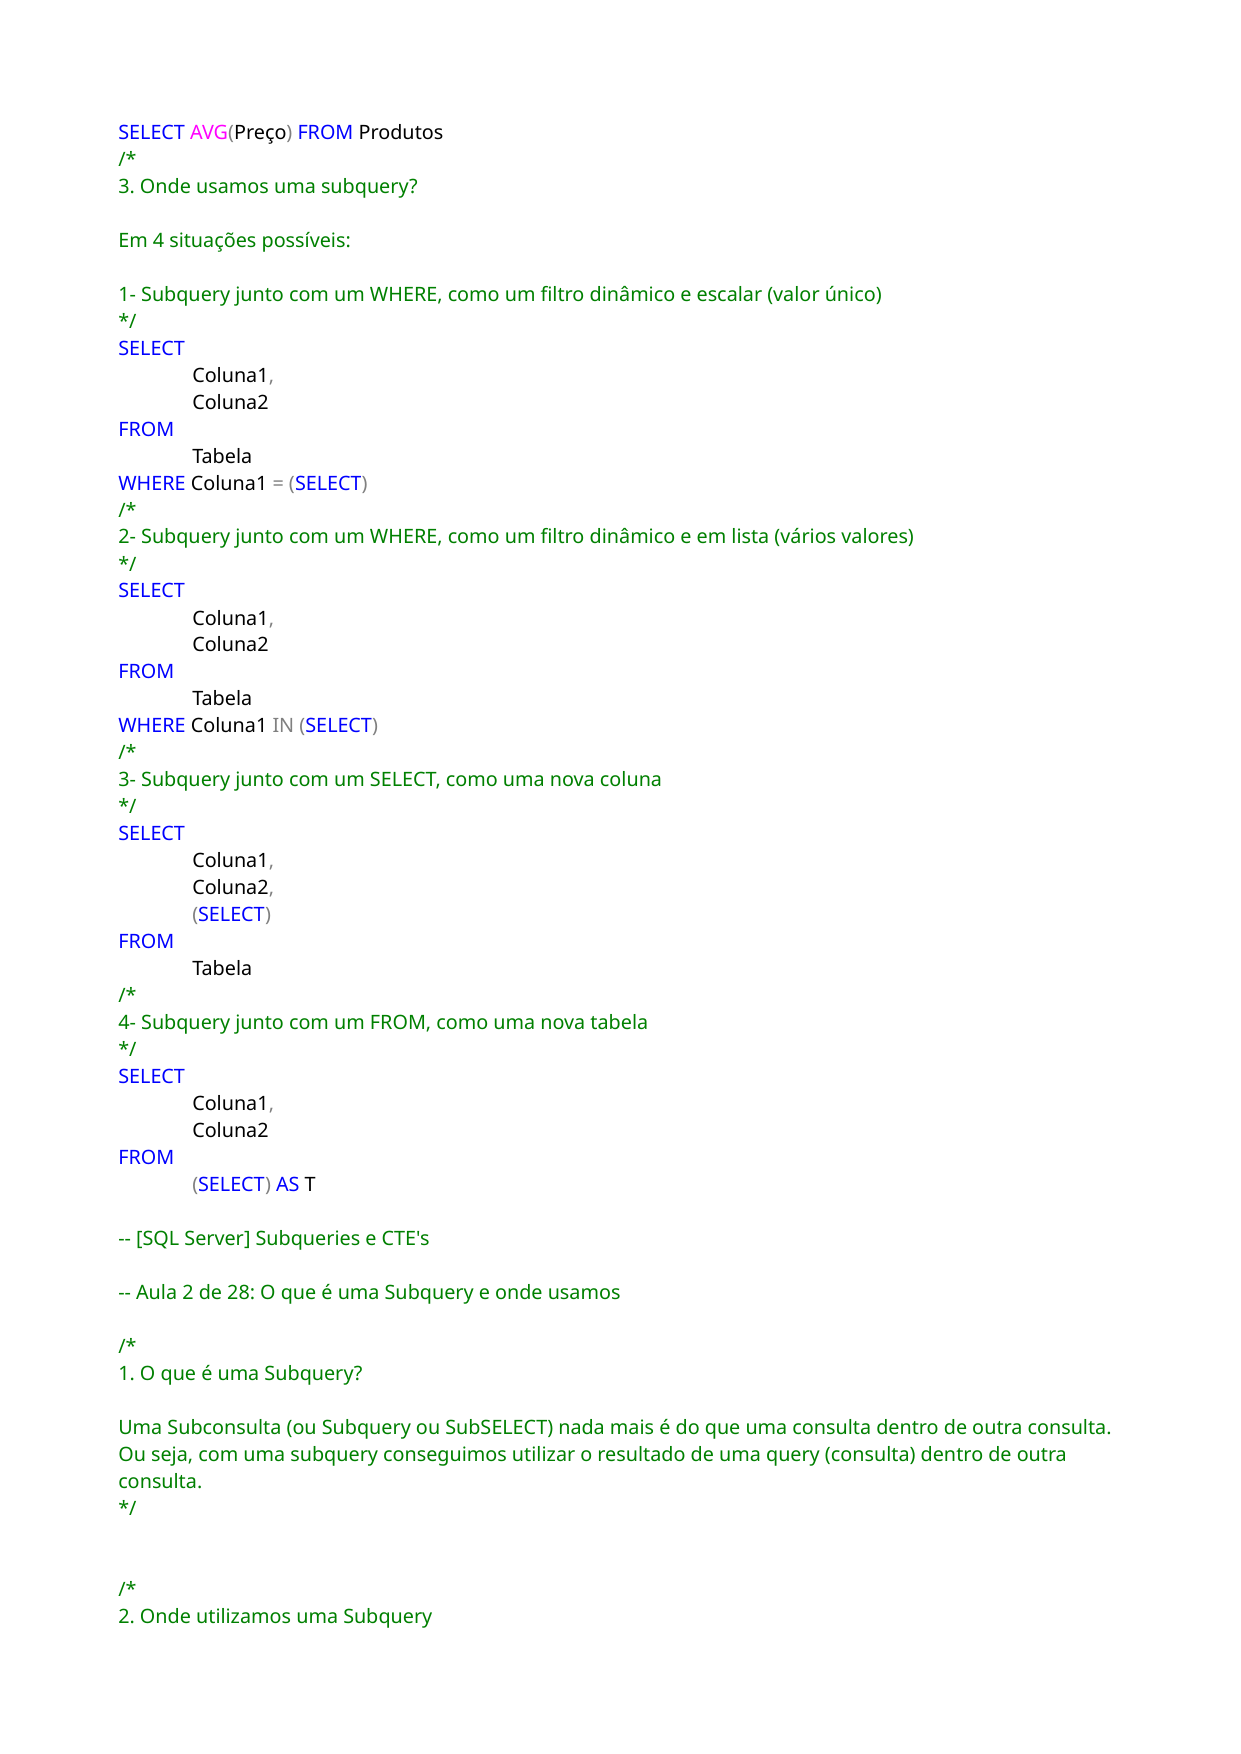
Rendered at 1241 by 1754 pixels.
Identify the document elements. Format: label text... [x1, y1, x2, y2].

text (SELECT) AS T [118, 1170, 1122, 1197]
text 2. Onde utilizamos uma Subquery [118, 1602, 1122, 1629]
text Coluna2 [118, 388, 1122, 415]
text SELECT [118, 577, 1122, 604]
text FROM [118, 658, 1122, 685]
text */ [118, 550, 1122, 577]
text 3- Subquery junto com um SELECT, como uma nova coluna [118, 766, 1122, 793]
text Tabela [118, 685, 1122, 712]
text WHERE Coluna1 = (SELECT) [118, 469, 1122, 496]
text */ [118, 1035, 1122, 1062]
text Coluna1, [118, 847, 1122, 873]
text 4- Subquery junto com um FROM, como uma nova tabela [118, 1008, 1122, 1035]
text SELECT [118, 334, 1122, 361]
text Coluna2, [118, 873, 1122, 901]
text -- Aula 2 de 28: O que é uma Subquery e onde usamos [118, 1278, 1122, 1305]
text Uma Subconsulta (ou Subquery ou SubSELECT) nada mais é do que uma consulta dentro de outra consulta. Ou seja, com uma subquery conseguimos utilizar o resultado de uma query (consulta) dentro de outra consulta. [118, 1413, 1122, 1494]
text /* [118, 981, 1122, 1008]
text WHERE Coluna1 IN (SELECT) [118, 712, 1122, 739]
text -- [SQL Server] Subqueries e CTE's [118, 1224, 1122, 1251]
text 1- Subquery junto com um WHERE, como um filtro dinâmico e escalar (valor único) [118, 280, 1122, 307]
text SELECT [118, 1062, 1122, 1089]
text FROM [118, 415, 1122, 442]
text */ [118, 307, 1122, 334]
text 1. O que é uma Subquery? [118, 1359, 1122, 1386]
text /* [118, 145, 1122, 172]
text 3. Onde usamos uma subquery? [118, 172, 1122, 199]
text Em 4 situações possíveis: [118, 226, 1122, 253]
text */ [118, 793, 1122, 819]
text Coluna1, [118, 604, 1122, 631]
text Tabela [118, 954, 1122, 981]
text SELECT [118, 819, 1122, 847]
text /* [118, 1332, 1122, 1359]
text /* [118, 1575, 1122, 1602]
text SELECT AVG(Preço) FROM Produtos [118, 118, 1122, 145]
text 2- Subquery junto com um WHERE, como um filtro dinâmico e em lista (vários valores) [118, 523, 1122, 550]
text Coluna2 [118, 1116, 1122, 1143]
text FROM [118, 927, 1122, 954]
text Coluna1, [118, 1089, 1122, 1116]
text /* [118, 739, 1122, 766]
text Coluna1, [118, 361, 1122, 388]
text FROM [118, 1143, 1122, 1170]
text /* [118, 496, 1122, 523]
text Coluna2 [118, 631, 1122, 658]
text Tabela [118, 442, 1122, 469]
text (SELECT) [118, 901, 1122, 927]
text */ [118, 1494, 1122, 1521]
